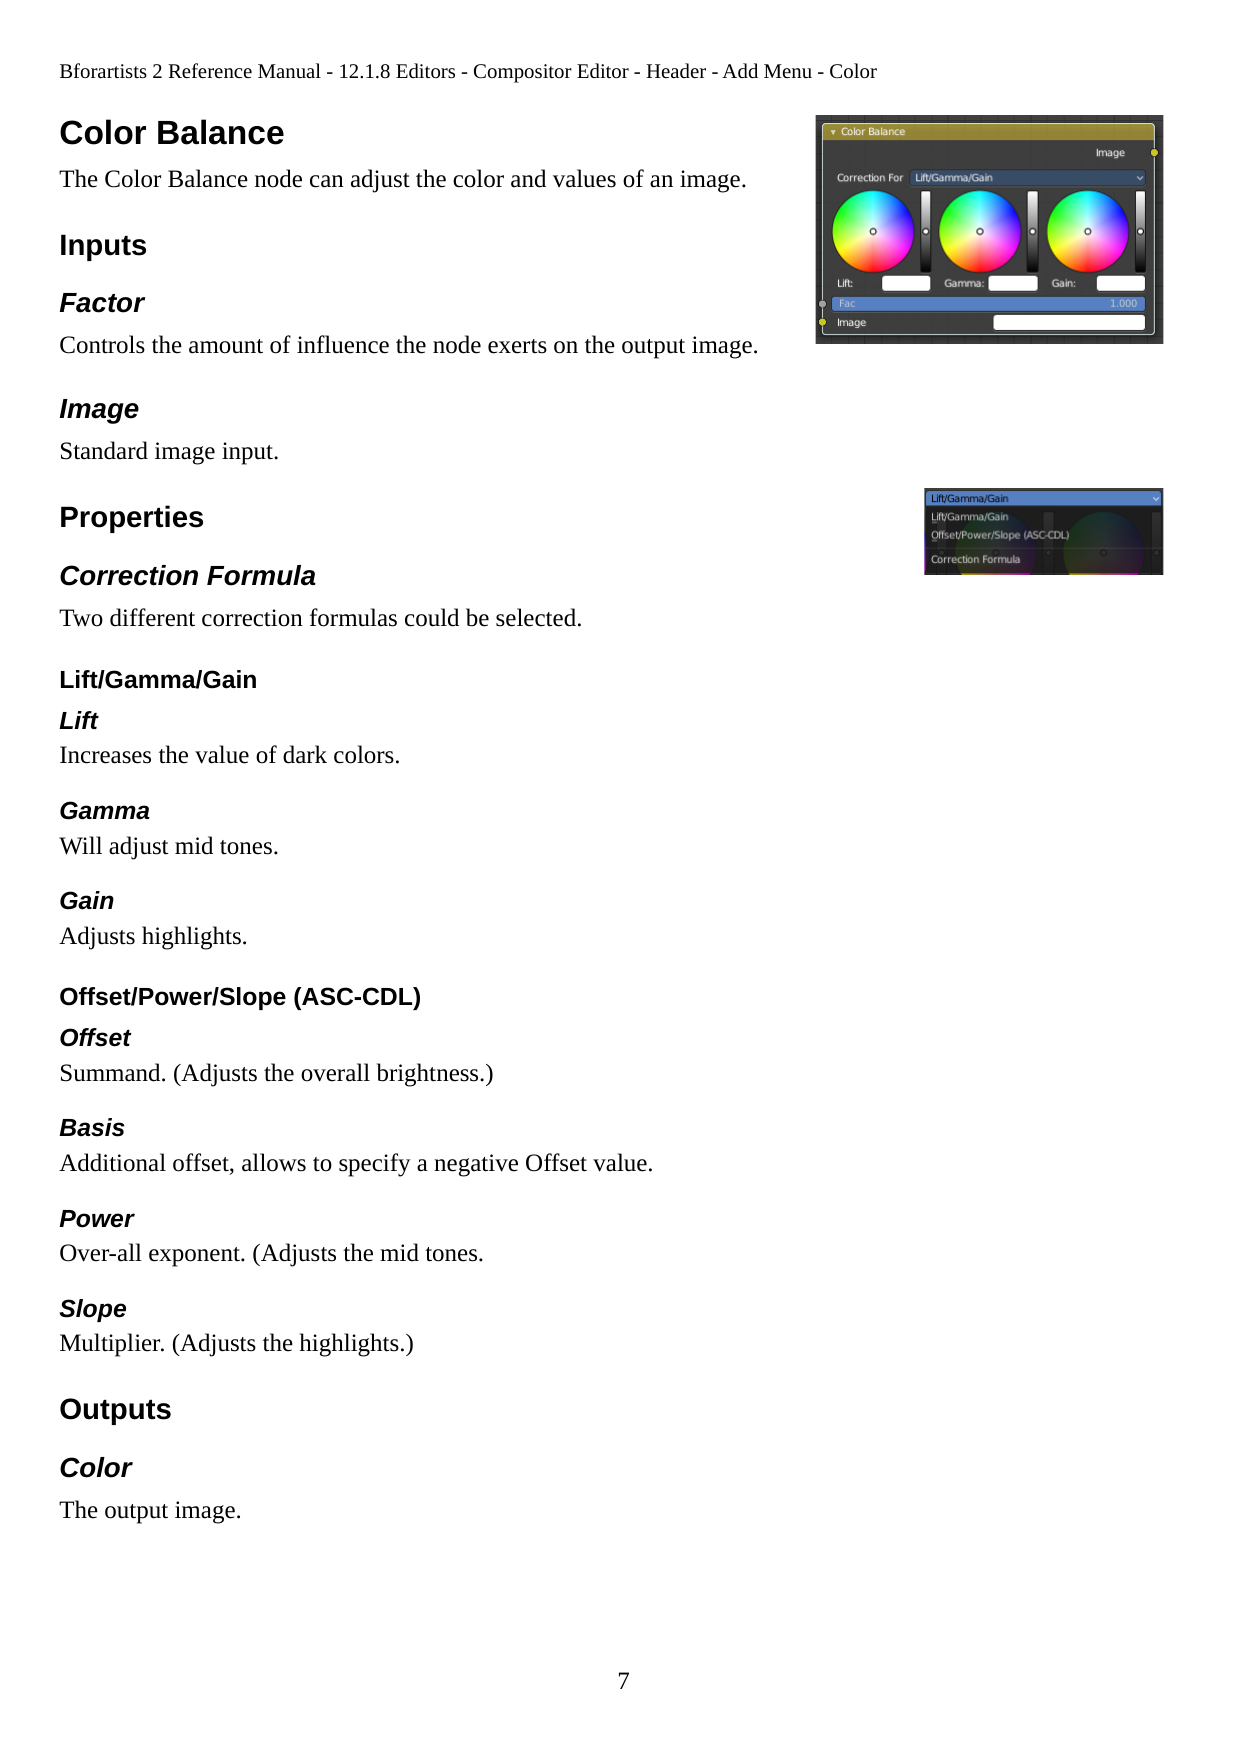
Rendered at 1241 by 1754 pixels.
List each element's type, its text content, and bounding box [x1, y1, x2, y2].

subtitle Color [59, 1451, 1181, 1483]
subtitle Correction Formula [59, 559, 1181, 591]
text The Color Balance node can adjust the color and values of an image. [59, 164, 815, 192]
text Increases the value of dark colors. [59, 741, 1181, 769]
picture [815, 115, 1164, 344]
text Controls the amount of influence the node exerts on the output image. [59, 331, 1181, 359]
subtitle Properties [59, 500, 924, 534]
text The output image. [59, 1495, 1181, 1524]
subtitle Color Balance [59, 113, 1181, 151]
picture [924, 488, 1164, 575]
subtitle Lift [59, 706, 1181, 734]
subtitle Image [59, 392, 1181, 424]
subtitle Gamma [59, 796, 1181, 824]
subtitle Power [59, 1204, 1181, 1232]
text Additional offset, allows to specify a negative Offset value. [59, 1148, 1181, 1177]
text Adjusts highlights. [59, 921, 1181, 949]
subtitle Offset [59, 1023, 1181, 1052]
subtitle Gain [59, 886, 1181, 914]
subtitle Slope [59, 1294, 1181, 1322]
subtitle [1164, 227, 1181, 261]
text Summand. (Adjusts the overall brightness.) [59, 1058, 1181, 1087]
text Over-all exponent. (Adjusts the mid tones. [59, 1238, 1181, 1267]
subtitle Inputs [59, 227, 815, 261]
subtitle [1164, 500, 1181, 534]
subtitle Lift/Gamma/Gain [59, 665, 1181, 693]
text Standard image input. [59, 436, 1181, 465]
subtitle Basis [59, 1113, 1181, 1142]
text Will adjust mid tones. [59, 831, 1181, 859]
subtitle Outputs [59, 1392, 1181, 1426]
text Two different correction formulas could be selected. [59, 603, 1181, 632]
text Multiplier. (Adjusts the highlights.) [59, 1328, 1181, 1357]
subtitle [1164, 286, 1181, 318]
subtitle Factor [59, 286, 815, 318]
subtitle Offset/Power/Slope (ASC-CDL) [59, 982, 1181, 1011]
